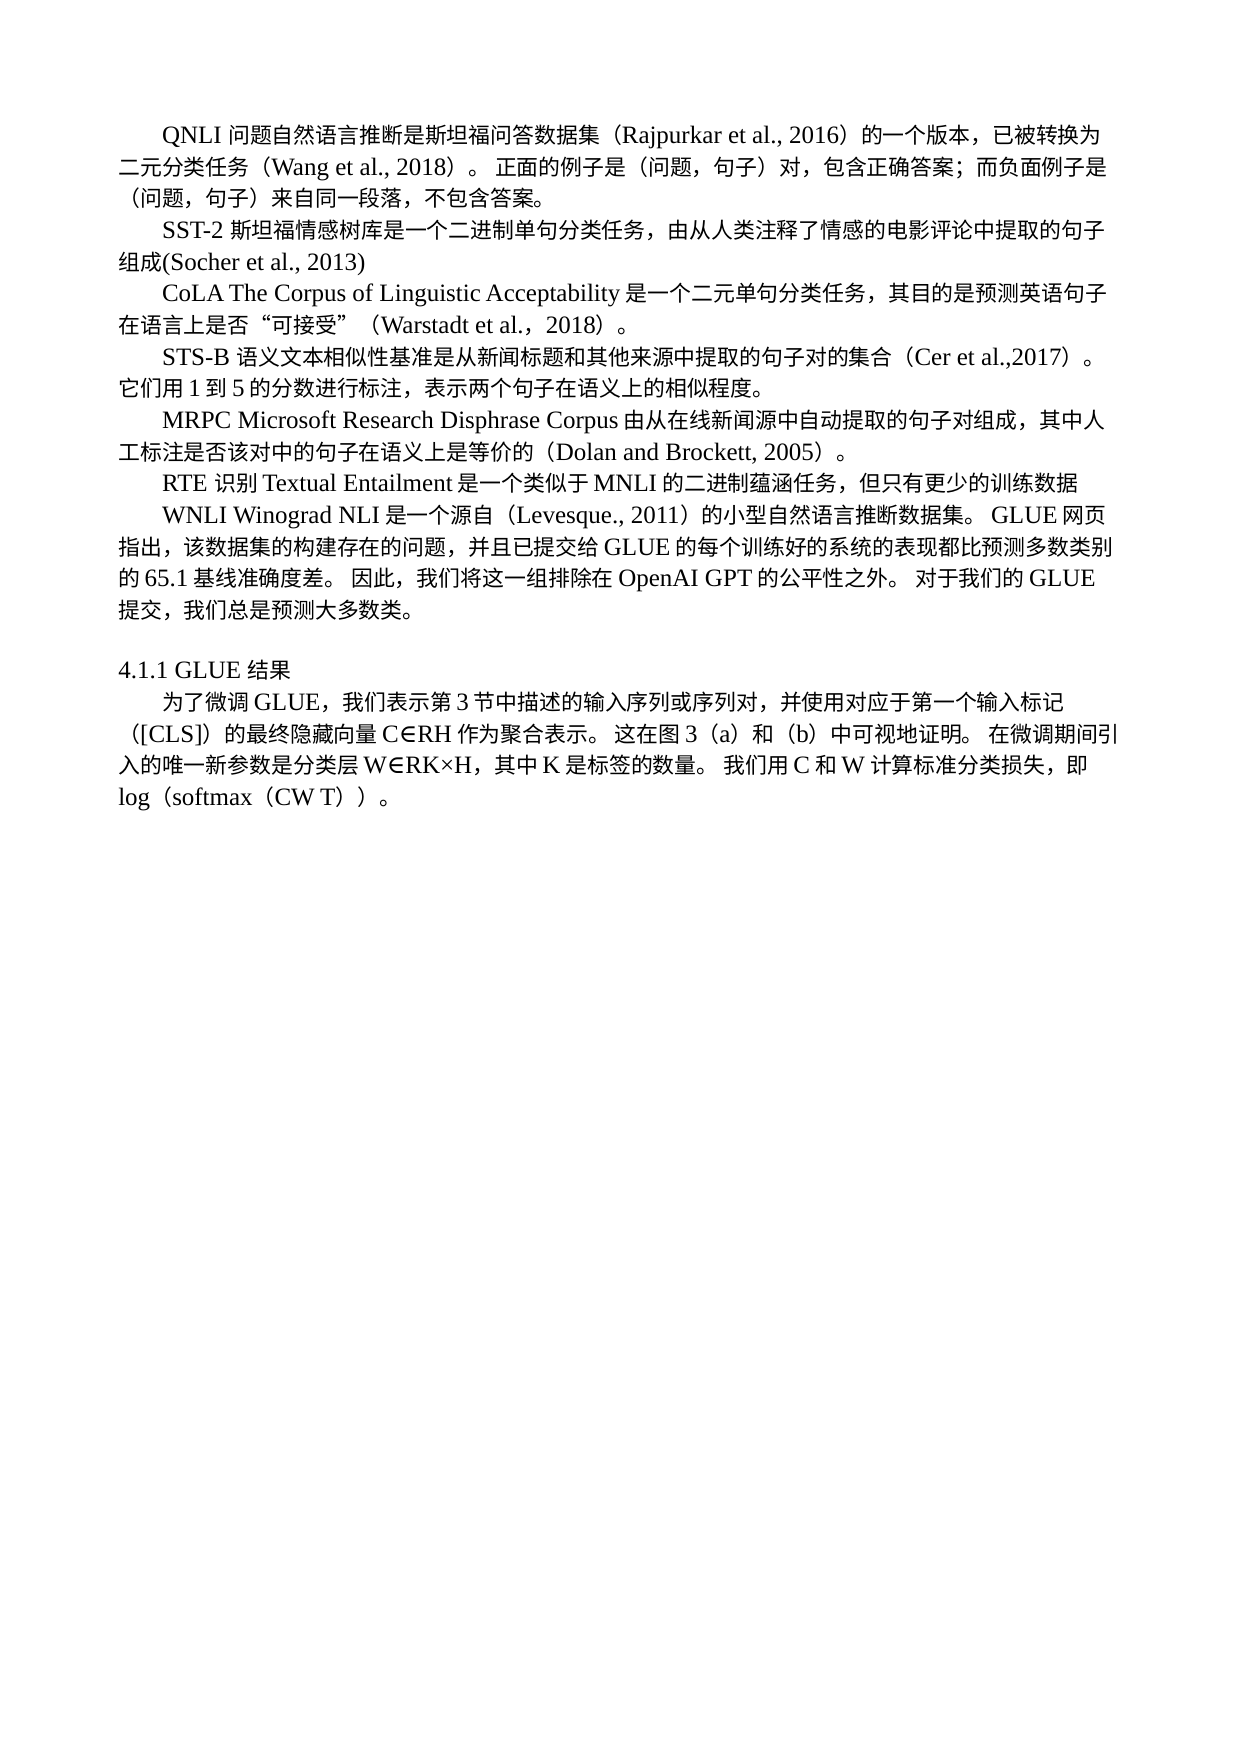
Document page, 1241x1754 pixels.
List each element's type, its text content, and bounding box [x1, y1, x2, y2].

text MRPC Microsoft Research Disphrase Corpus由从在线新闻源中自动提取的句子对组成，其中人工标注是否该对中的句子在语义上是等价的（Dolan and Brockett, 2005）。 [118, 403, 1122, 466]
text WNLI Winograd NLI是一个源自（Levesque., 2011）的小型自然语言推断数据集。 GLUE网页指出，该数据集的构建存在的问题，并且已提交给GLUE的每个训练好的系统的表现都比预测多数类别的65.1基线准确度差。 因此，我们将这一组排除在OpenAI GPT的公平性之外。 对于我们的GLUE提交，我们总是预测大多数类。 [118, 498, 1122, 625]
text RTE 识别Textual Entailment是一个类似于MNLI的二进制蕴涵任务，但只有更少的训练数据 [118, 466, 1122, 498]
text 4.1.1 GLUE 结果 [118, 653, 1122, 685]
text STS-B 语义文本相似性基准是从新闻标题和其他来源中提取的句子对的集合（Cer et al.,2017）。 它们用1到5的分数进行标注，表示两个句子在语义上的相似程度。 [118, 340, 1122, 403]
text SST-2 斯坦福情感树库是一个二进制单句分类任务，由从人类注释了情感的电影评论中提取的句子组成(Socher et al., 2013) [118, 213, 1122, 276]
text CoLA The Corpus of Linguistic Acceptability是一个二元单句分类任务，其目的是预测英语句子在语言上是否“可接受”（Warstadt et al.，2018）。 [118, 276, 1122, 340]
text 为了微调GLUE，我们表示第3节中描述的输入序列或序列对，并使用对应于第一个输入标记（[CLS]）的最终隐藏向量C∈RH作为聚合表示。 这在图3（a）和（b）中可视地证明。 在微调期间引入的唯一新参数是分类层W∈RK×H，其中K是标签的数量。 我们用C和W计算标准分类损失，即log（softmax（CW T））。 [118, 685, 1122, 812]
text QNLI 问题自然语言推断是斯坦福问答数据集（Rajpurkar et al., 2016）的一个版本，已被转换为二元分类任务（Wang et al., 2018）。 正面的例子是（问题，句子）对，包含正确答案；而负面例子是（问题，句子）来自同一段落，不包含答案。 [118, 118, 1122, 213]
